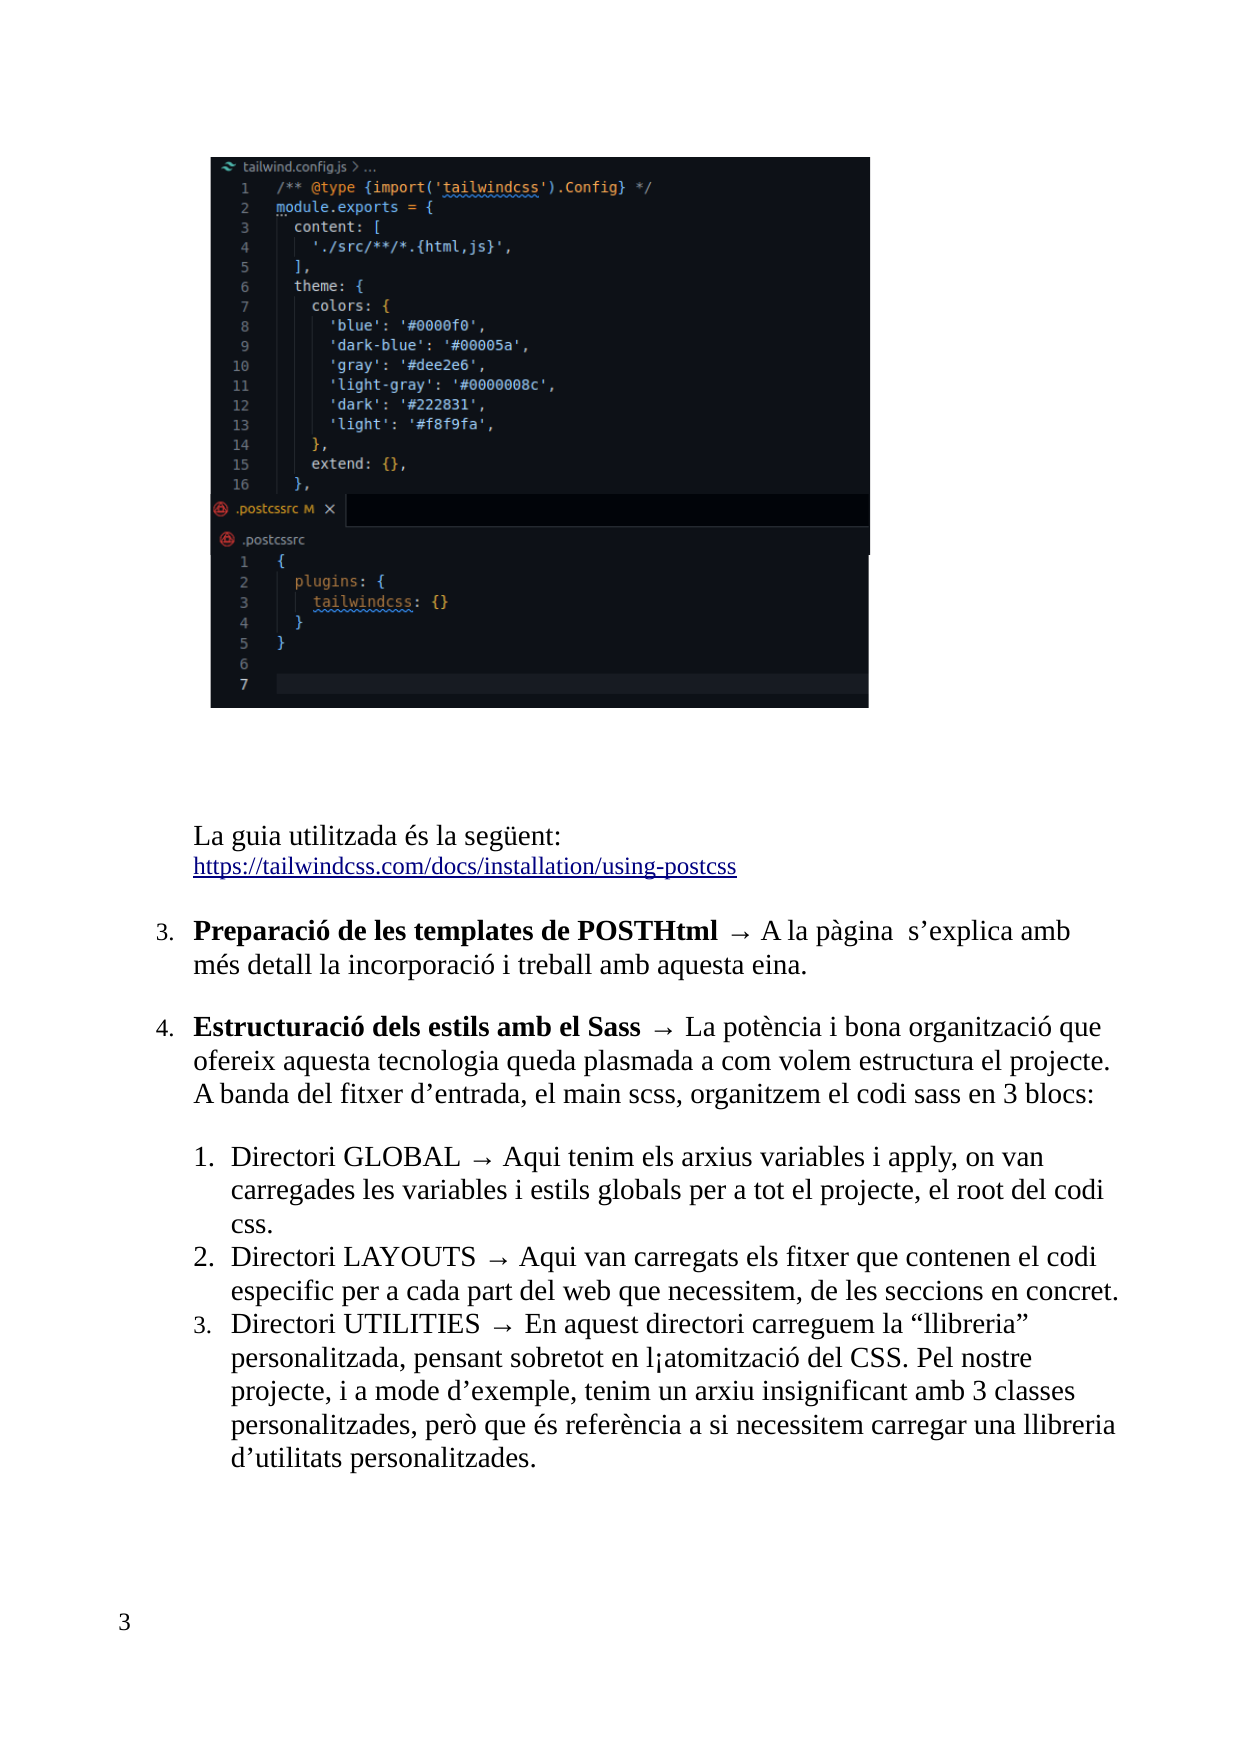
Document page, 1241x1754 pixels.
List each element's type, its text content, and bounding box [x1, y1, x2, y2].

list Directori UTILITIES → En aquest directori carreguem la “llibreria” personalitzada, pensant sobretot en l¡atomització del CSS. Pel nostre projecte, i a mode d’exemple, tenim un arxiu insignificant amb 3 classes personalitzades, però que és referència a si necessitem carregar una llibreria d’utilitats personalitzades. [193, 1306, 1122, 1503]
list La guia utilitzada és la següent: https://tailwindcss.com/docs/installation/using-postcss [156, 415, 1122, 880]
list Directori LAYOUTS → Aqui van carregats els fitxer que contenen el codi especific per a cada part del web que necessitem, de les seccions en concret. [193, 1239, 1122, 1306]
list Preparació de les templates de POSTHtml → A la pàgina s’explica amb més detall la incorporació i treball amb aquesta eina. [156, 913, 1122, 1009]
picture [210, 157, 871, 708]
list Directori GLOBAL → Aqui tenim els arxius variables i apply, on van carregades les variables i estils globals per a tot el projecte, el root del codi css. [193, 1139, 1122, 1239]
list Estructuració dels estils amb el Sass → La potència i bona organització que ofereix aquesta tecnologia queda plasmada a com volem estructura el projecte. A banda del fitxer d’entrada, el main scss, organitzem el codi sass en 3 blocs: [156, 1009, 1122, 1139]
